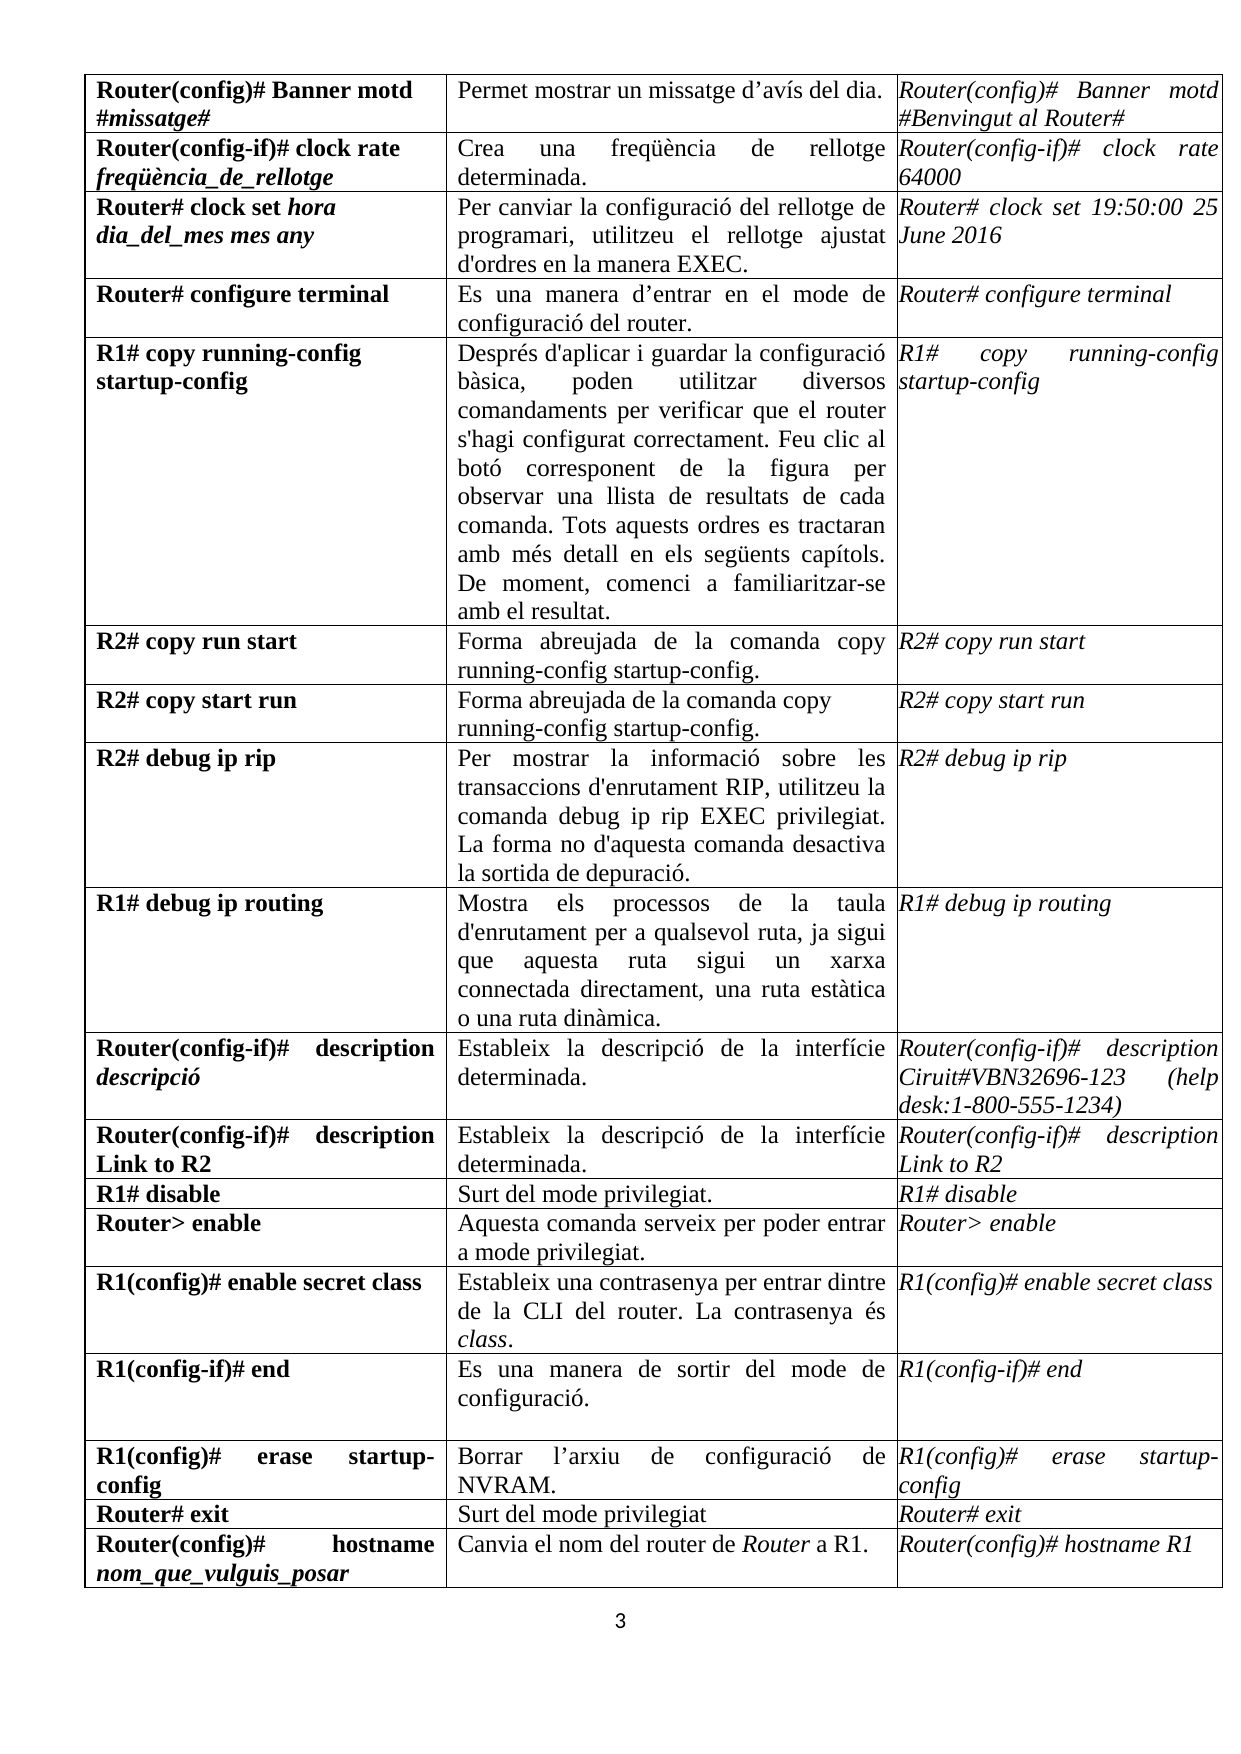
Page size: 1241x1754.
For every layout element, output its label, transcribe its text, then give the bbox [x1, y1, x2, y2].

table_cell R2# copy start run [86, 685, 446, 742]
table_cell Es una manera d’entrar en el mode de configuració del router. [447, 279, 897, 337]
table_cell Forma abreujada de la comanda copy running-config startup-config. [447, 685, 897, 742]
table_cell Surt del mode privilegiat [447, 1500, 897, 1528]
table_cell Router(config-if)# description Link to R2 [86, 1120, 446, 1178]
table_cell Router# configure terminal [898, 279, 1222, 337]
table_cell Router(config-if)# description Link to R2 [898, 1120, 1222, 1178]
table_cell R1(config-if)# end [86, 1354, 446, 1440]
table_cell Canvia el nom del router de Router a R1. [447, 1529, 897, 1587]
table_cell Router(config-if)# description Ciruit#VBN32696-123 (help desk:1-800-555-1234) [898, 1033, 1222, 1119]
table_cell Borrar l’arxiu de configuració de NVRAM. [447, 1441, 897, 1498]
table_cell Estableix la descripció de la interfície determinada. [447, 1120, 897, 1178]
table_cell Per mostrar la informació sobre les transaccions d'enrutament RIP, utilitzeu la comanda debug ip rip EXEC privilegiat. La forma no d'aquesta comanda desactiva la sortida de depuració. [447, 743, 897, 887]
table_cell R1(config)# erase startup-config [86, 1441, 446, 1498]
table_cell Surt del mode privilegiat. [447, 1179, 897, 1207]
table_cell R1(config)# erase startup-config [898, 1441, 1222, 1498]
table_cell R2# debug ip rip [86, 743, 446, 887]
table_cell Aquesta comanda serveix per poder entrar a mode privilegiat. [447, 1209, 897, 1266]
table_cell R1# copy running-config startup-config [898, 338, 1222, 625]
table_cell R2# copy start run [898, 685, 1222, 742]
table_cell Estableix la descripció de la interfície determinada. [447, 1033, 897, 1119]
table_cell Router# configure terminal [86, 279, 446, 337]
table_cell Estableix una contrasenya per entrar dintre de la CLI del router. La contrasenya és class. [447, 1267, 897, 1353]
table_cell Router# clock set hora dia_del_mes mes any [86, 192, 446, 278]
table_cell Mostra els processos de la taula d'enrutament per a qualsevol ruta, ja sigui que aquesta ruta sigui un xarxa connectada directament, una ruta estàtica o una ruta dinàmica. [447, 888, 897, 1032]
table_cell R1# copy running-config startup-config [86, 338, 446, 625]
table_cell Router# clock set 19:50:00 25 June 2016 [898, 192, 1222, 278]
table_cell R1# debug ip routing [86, 888, 446, 1032]
table_cell Permet mostrar un missatge d’avís del dia. [447, 75, 897, 132]
table_cell Router(config)# hostname R1 [898, 1529, 1222, 1587]
table_cell Router# exit [898, 1500, 1222, 1528]
table_cell R1(config-if)# end [898, 1354, 1222, 1440]
table_cell Per canviar la configuració del rellotge de programari, utilitzeu el rellotge ajustat d'ordres en la manera EXEC. [447, 192, 897, 278]
table_cell Router> enable [86, 1209, 446, 1266]
table_cell R1# disable [86, 1179, 446, 1207]
table_cell R1(config)# enable secret class [86, 1267, 446, 1353]
table_cell Router# exit [86, 1500, 446, 1528]
table_cell R2# copy run start [898, 626, 1222, 684]
table_cell R2# copy run start [86, 626, 446, 684]
table_cell R1# debug ip routing [898, 888, 1222, 1032]
table_cell Crea una freqüència de rellotge determinada. [447, 133, 897, 191]
table_cell R1(config)# enable secret class [898, 1267, 1222, 1353]
table_cell Router(config-if)# clock rate freqüència_de_rellotge [86, 133, 446, 191]
table_cell Router(config-if)# description descripció [86, 1033, 446, 1119]
table_cell Router(config)# Banner motd #missatge# [86, 75, 446, 132]
table_cell Després d'aplicar i guardar la configuració bàsica, poden utilitzar diversos comandaments per verificar que el router s'hagi configurat correctament. Feu clic al botó corresponent de la figura per observar una llista de resultats de cada comanda. Tots aquests ordres es tractaran amb més detall en els següents capítols. De moment, comenci a familiaritzar-se amb el resultat. [447, 338, 897, 625]
table_cell R2# debug ip rip [898, 743, 1222, 887]
table_cell R1# disable [898, 1179, 1222, 1207]
table_cell Router(config)# hostname nom_que_vulguis_posar [86, 1529, 446, 1587]
table_cell Forma abreujada de la comanda copy running-config startup-config. [447, 626, 897, 684]
table_cell Es una manera de sortir del mode de configuració. [447, 1354, 897, 1440]
table_cell Router> enable [898, 1209, 1222, 1266]
table_cell Router(config)# Banner motd #Benvingut al Router# [898, 75, 1222, 132]
table_cell Router(config-if)# clock rate 64000 [898, 133, 1222, 191]
